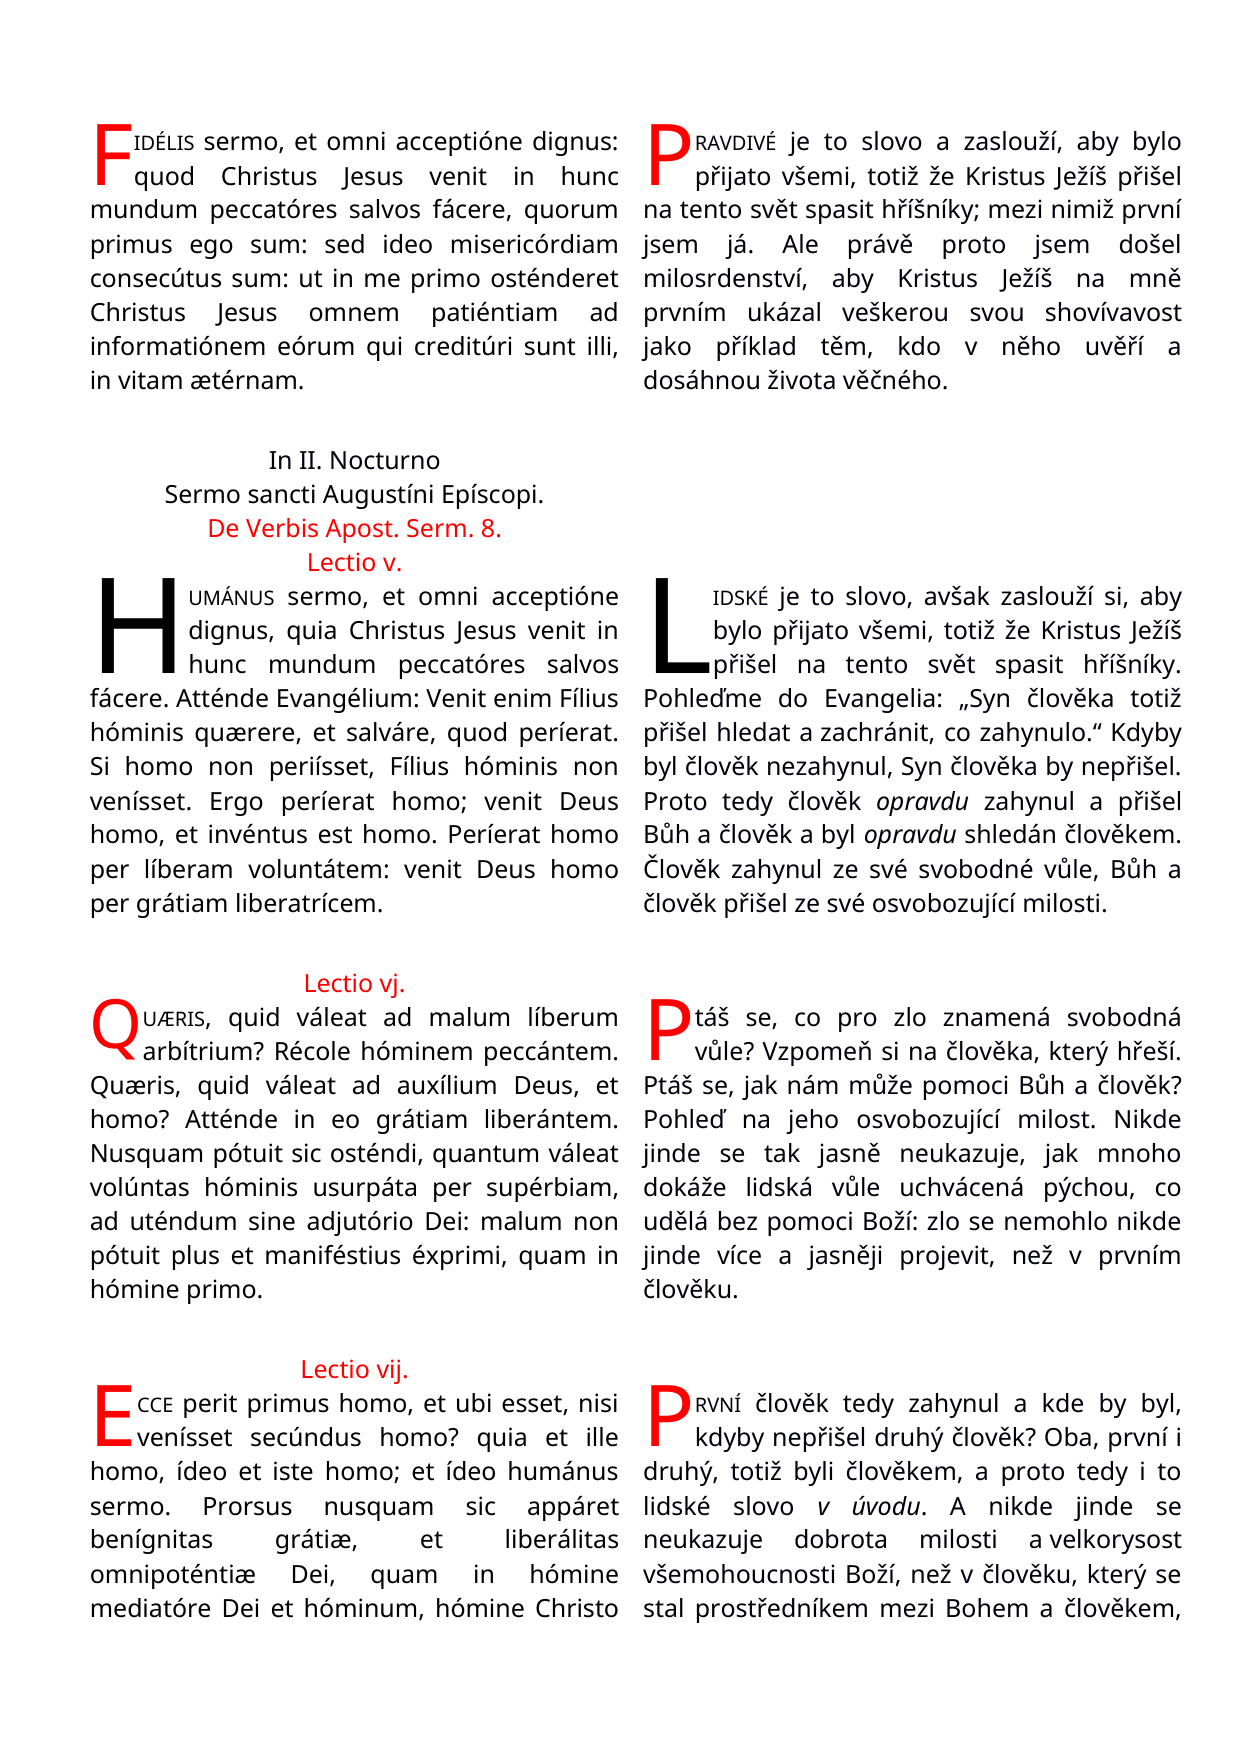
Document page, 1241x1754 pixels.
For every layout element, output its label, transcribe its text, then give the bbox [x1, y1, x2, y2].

table_cell Pravdivé je to slovo a zaslouží, aby bylo přijato všemi, totiž že Kristus Ježíš přišel na tento svět spasit hříšníky; mezi nimiž první jsem já. Ale právě proto jsem došel milosrdenství, aby Kristus Ježíš na mně prvním ukázal veškerou svou shovívavost jako příklad těm, kdo v něho uvěří a dosáhnou života věčného. [631, 118, 1194, 437]
table_cell Lectio vij. Ecce perit primus homo, et ubi esset, nisi venísset secúndus homo? quia et ille homo, ídeo et iste homo; et ídeo humánus sermo. Prorsus nusquam sic appáret benígnitas grátiæ, et liberálitas omnipoténtiæ Dei, quam in hómine mediatóre Dei et hóminum, hómine Christo [78, 1346, 631, 1630]
table_cell Lidské je to slovo, avšak zaslouží si, aby bylo přijato všemi, totiž že Kristus Ježíš přišel na tento svět spasit hříšníky. Pohleďme do Evangelia: „Syn člověka totiž přišel hledat a zachránit, co zahynulo.“ Kdyby byl člověk nezahynul, Syn člověka by nepřišel. Proto tedy člověk opravdu zahynul a přišel Bůh a člověk a byl opravdu shledán člověkem. Člověk zahynul ze své svobodné vůle, Bůh a člověk přišel ze své osvobozující milosti. [631, 437, 1194, 959]
table_cell In II. Nocturno Sermo sancti Augustíni Epíscopi. De Verbis Apost. Serm. 8. Lectio v. Humánus sermo, et omni acceptióne dignus, quia Christus Jesus venit in hunc mundum peccatóres salvos fácere. Atténde Evangélium: Venit enim Fílius hóminis quærere, et salváre, quod períerat. Si homo non periísset, Fílius hóminis non venísset. Ergo períerat homo; venit Deus homo, et invéntus est homo. Períerat homo per líberam voluntátem: venit Deus homo per grátiam liberatrícem. [78, 437, 631, 959]
table_cell První člověk tedy zahynul a kde by byl, kdyby nepřišel druhý člověk? Oba, první i druhý, totiž byli člověkem, a proto tedy i to lidské slovo v úvodu. A nikde jinde se neukazuje dobrota milosti a velkorysost všemohoucnosti Boží, než v člověku, který se stal prostředníkem mezi Bohem a člověkem, [631, 1346, 1194, 1630]
table_cell Lectio vj. Quæris, quid váleat ad malum líberum arbítrium? Récole hóminem peccántem. Quæris, quid váleat ad auxílium Deus, et homo? Atténde in eo grátiam liberántem. Nusquam pótuit sic osténdi, quantum váleat volúntas hóminis usurpáta per supérbiam, ad uténdum sine adjutório Dei: malum non pótuit plus et maniféstius éxprimi, quam in hómine primo. [78, 959, 631, 1346]
table_cell Fidélis sermo, et omni acceptióne dignus: quod Christus Jesus venit in hunc mundum peccatóres salvos fácere, quorum primus ego sum: sed ideo misericórdiam consecútus sum: ut in me primo osténderet Christus Jesus omnem patiéntiam ad informatiónem eórum qui creditúri sunt illi, in vitam ætérnam. [78, 118, 631, 437]
table_cell Ptáš se, co pro zlo znamená svobodná vůle? Vzpomeň si na člověka, který hřeší. Ptáš se, jak nám může pomoci Bůh a člověk? Pohleď na jeho osvobozující milost. Nikde jinde se tak jasně neukazuje, jak mnoho dokáže lidská vůle uchvácená pýchou, co udělá bez pomoci Boží: zlo se nemohlo nikde jinde více a jasněji projevit, než v prvním člověku. [631, 959, 1194, 1346]
